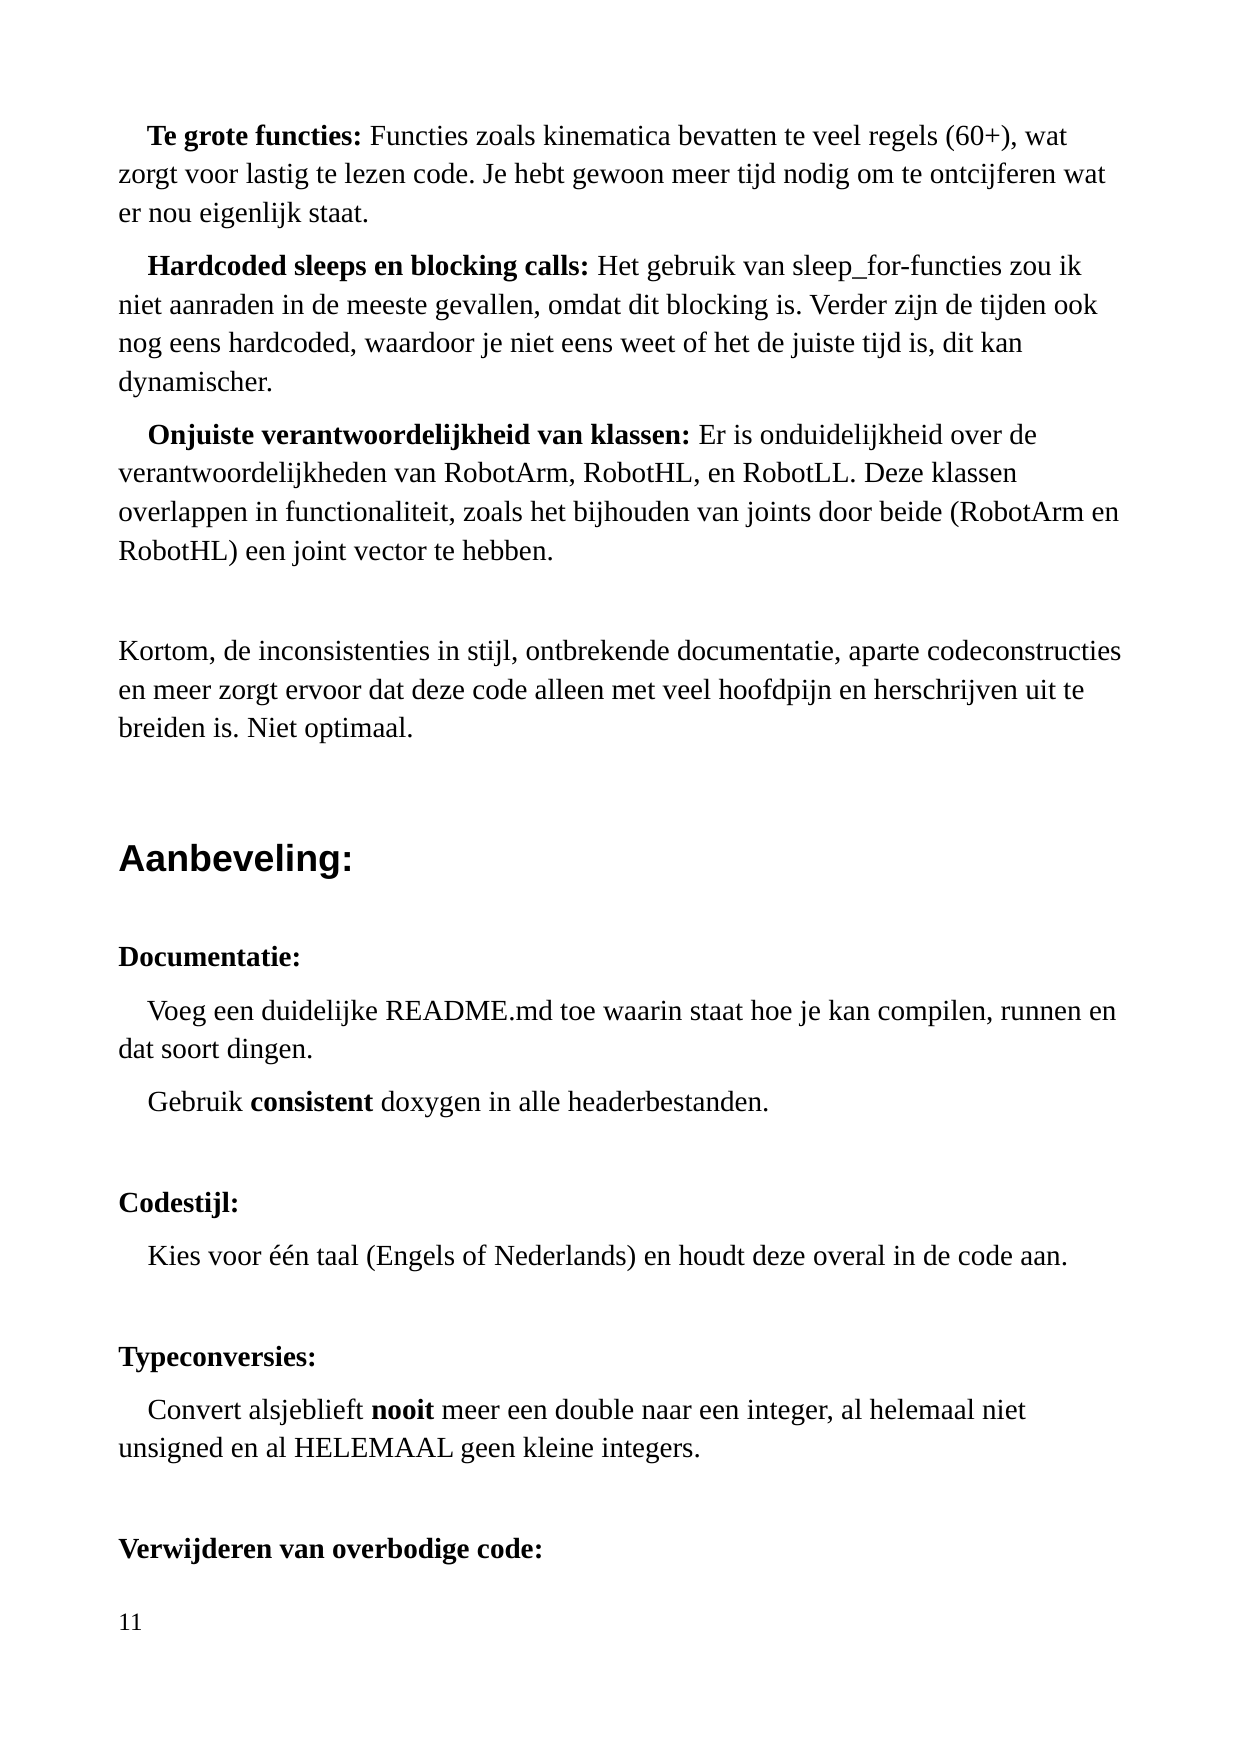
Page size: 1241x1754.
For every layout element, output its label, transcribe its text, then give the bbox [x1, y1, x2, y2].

text Codestijl: [118, 1185, 1122, 1218]
text Kortom, de inconsistenties in stijl, ontbrekende documentatie, aparte codeconstructies en meer zorgt ervoor dat deze code alleen met veel hoofdpijn en herschrijven uit te breiden is. Niet optimaal. [118, 633, 1122, 744]
text Documentatie: [118, 939, 1122, 973]
text Voeg een duidelijke README.md toe waarin staat hoe je kan compilen, runnen en dat soort dingen. [118, 993, 1122, 1065]
text Onjuiste verantwoordelijkheid van klassen: Er is onduidelijkheid over de verantwoordelijkheden van RobotArm, RobotHL, en RobotLL. Deze klassen overlappen in functionaliteit, zoals het bijhouden van joints door beide (RobotArm en RobotHL) een joint vector te hebben. [118, 417, 1122, 566]
text Verwijderen van overbodige code: [118, 1531, 1122, 1565]
text Te grote functies: Functies zoals kinematica bevatten te veel regels (60+), wat zorgt voor lastig te lezen code. Je hebt gewoon meer tijd nodig om te ontcijferen wat er nou eigenlijk staat. [118, 118, 1122, 229]
text Typeconversies: [118, 1339, 1122, 1372]
subtitle Aanbeveling: [118, 836, 1122, 879]
text Convert alsjeblieft nooit meer een double naar een integer, al helemaal niet unsigned en al HELEMAAL geen kleine integers. [118, 1392, 1122, 1464]
text Gebruik consistent doxygen in alle headerbestanden. [118, 1084, 1122, 1118]
text Hardcoded sleeps en blocking calls: Het gebruik van sleep_for-functies zou ik niet aanraden in de meeste gevallen, omdat dit blocking is. Verder zijn de tijden ook nog eens hardcoded, waardoor je niet eens weet of het de juiste tijd is, dit kan dynamischer. [118, 248, 1122, 397]
text Kies voor één taal (Engels of Nederlands) en houdt deze overal in de code aan. [118, 1238, 1122, 1272]
